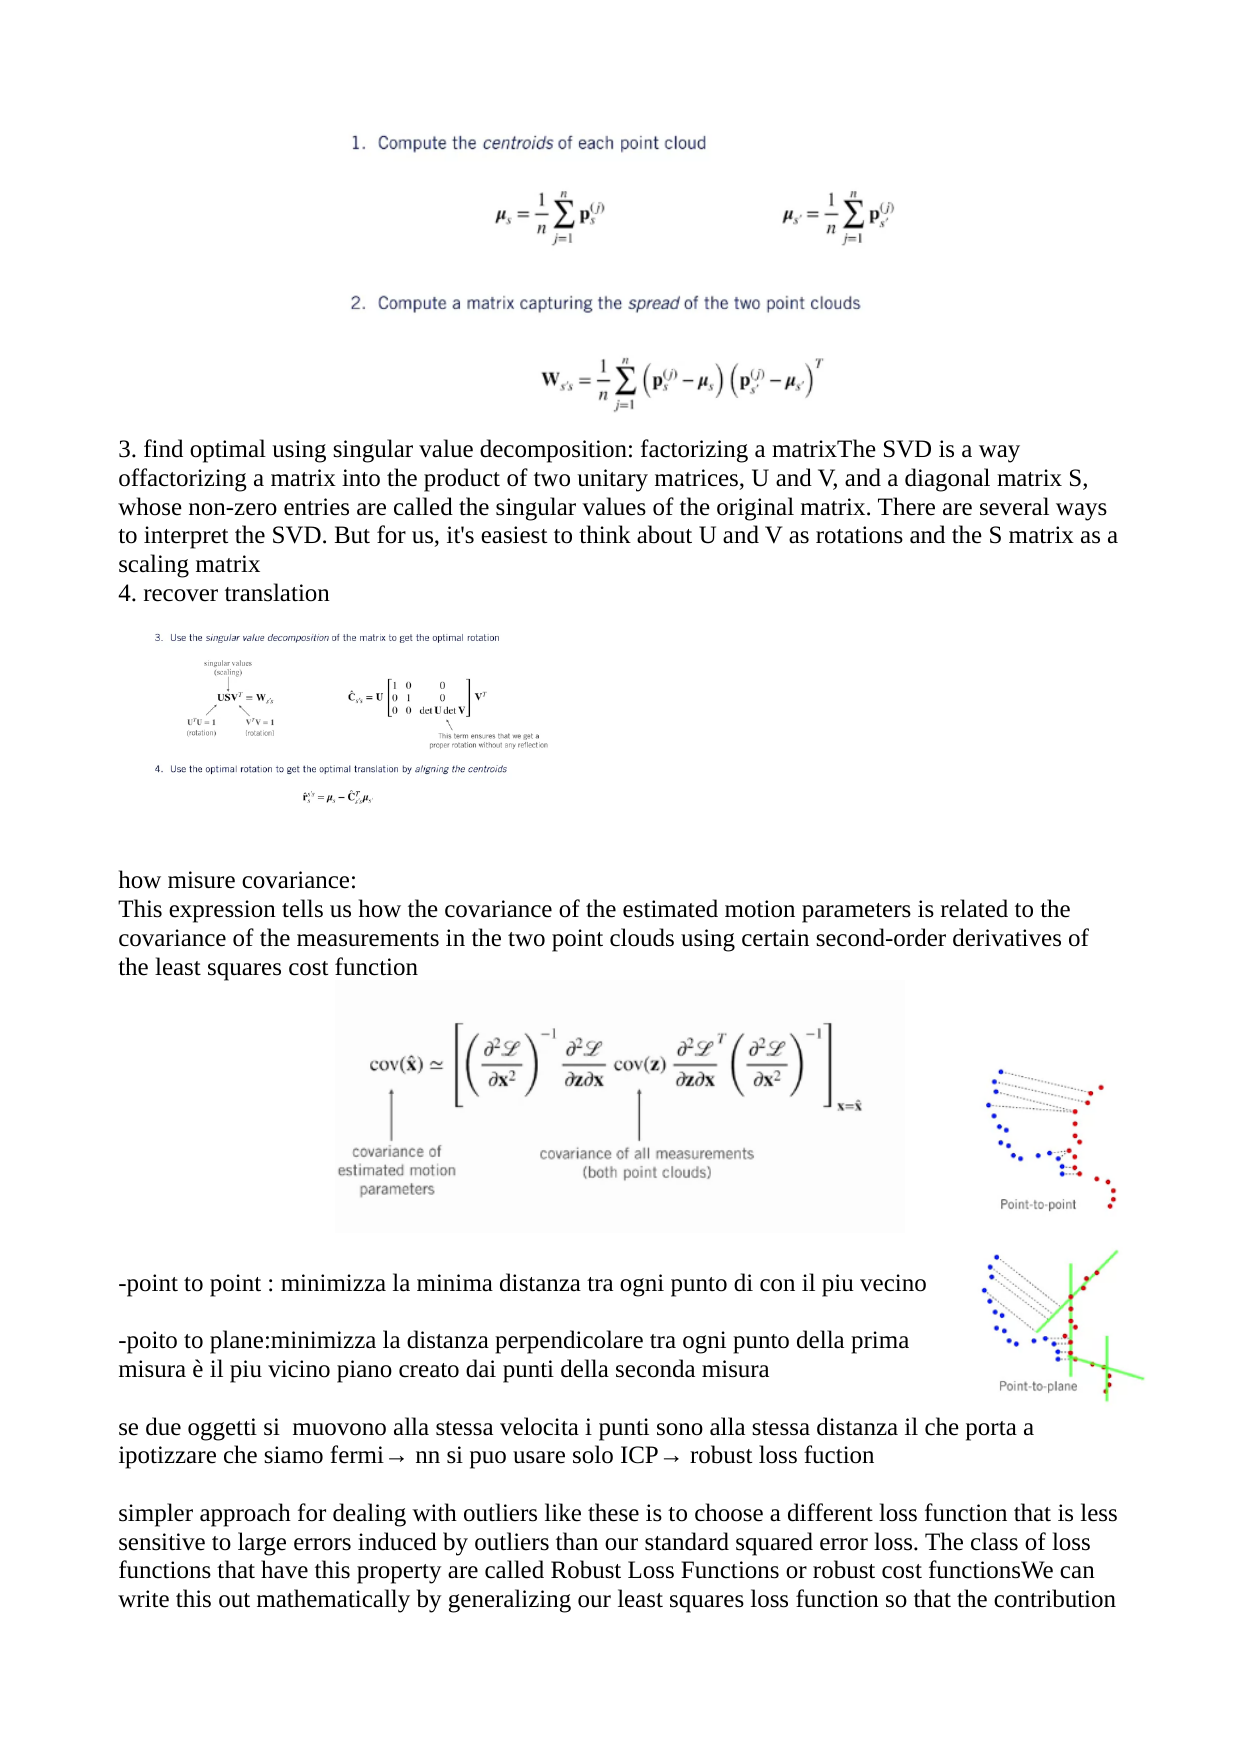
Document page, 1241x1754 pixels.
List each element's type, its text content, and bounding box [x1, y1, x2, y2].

picture [335, 980, 905, 1233]
text simpler approach for dealing with outliers like these is to choose a different loss function that is less sensitive to large errors induced by outliers than our standard squared error loss. The class of loss functions that have this property are called Robust Loss Functions or robust cost functionsWe can write this out mathematically by generalizing our least squares loss function so that the contribution [118, 1498, 1122, 1613]
text how misure covariance: [118, 866, 1122, 894]
text se due oggetti si muovono alla stessa velocita i punti sono alla stessa distanza il che porta a ipotizzare che siamo fermi→ nn si puo usare solo ICP→ robust loss fuction [118, 1412, 1122, 1469]
picture [329, 118, 911, 416]
text -poito to plane:minimizza la distanza perpendicolare tra ogni punto della prima misura è il piu vicino piano creato dai punti della seconda misura [118, 1326, 969, 1383]
text whose non-zero entries are called the singular values of the original matrix. There are several ways to interpret the SVD. But for us, it's easiest to think about U and V as rotations and the S matrix as a scaling matrix [118, 492, 1122, 578]
text 3. find optimal using singular value decomposition: factorizing a matrixThe SVD is a way offactorizing a matrix into the product of two unitary matrices, U and V, and a diagonal matrix S, [118, 434, 1122, 492]
text 4. recover translation [118, 578, 1122, 607]
picture [141, 621, 561, 846]
text -point to point : minimizza la minima distanza tra ogni punto di con il piu vecino [118, 1268, 969, 1297]
picture [969, 1045, 1155, 1411]
text This expression tells us how the covariance of the estimated motion parameters is related to the covariance of the measurements in the two point clouds using certain second-order derivatives of the least squares cost function [118, 894, 1122, 981]
